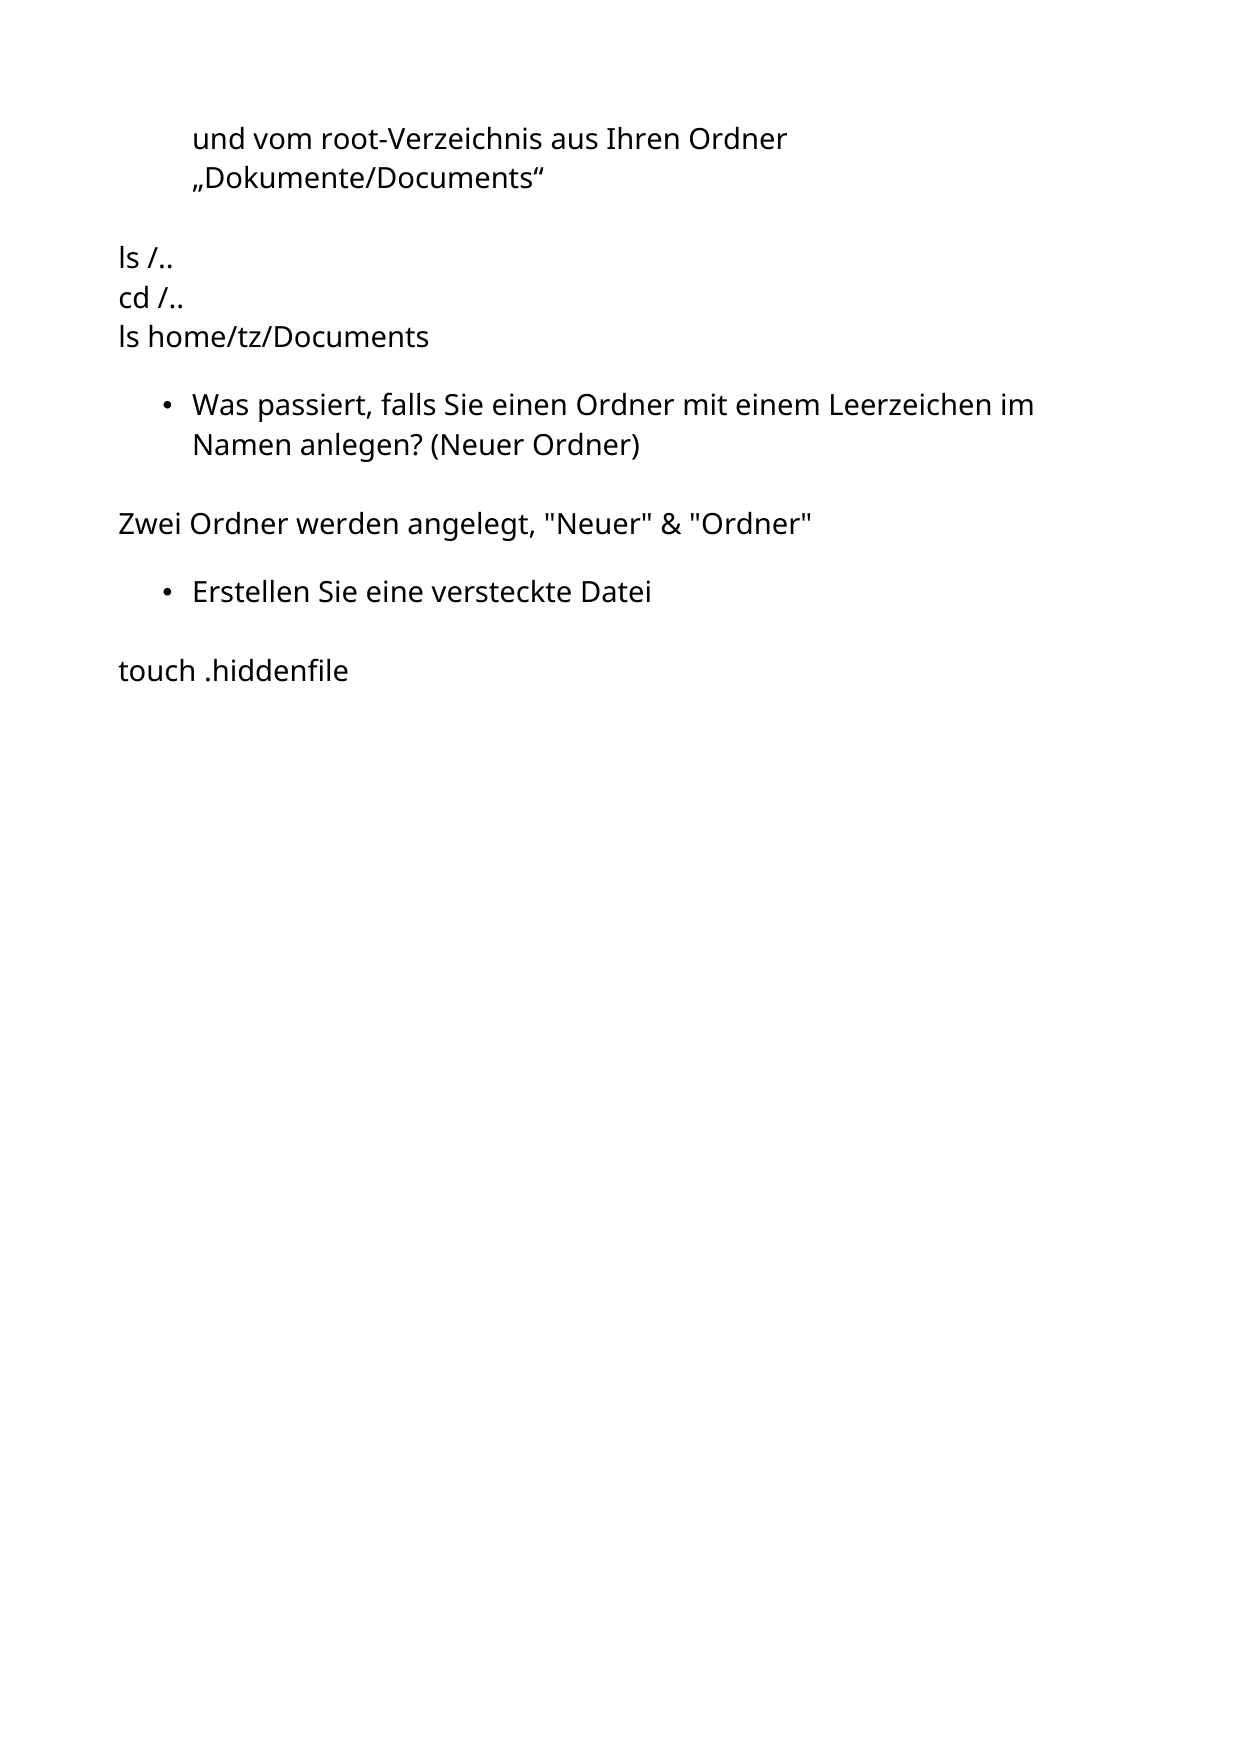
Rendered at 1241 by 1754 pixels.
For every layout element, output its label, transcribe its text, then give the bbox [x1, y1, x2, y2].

text touch .hiddenfile [118, 611, 1122, 690]
text cd /.. ls home/tz/Documents [118, 277, 1122, 384]
list Erstellen Sie eine versteckte Datei [162, 571, 1122, 611]
list Was passiert, falls Sie einen Ordner mit einem Leerzeichen im Namen anlegen? (Neuer Ordner) [162, 384, 1122, 464]
text Zwei Ordner werden angelegt, "Neuer" & "Ordner" [118, 464, 1122, 543]
text ls /.. [118, 197, 1122, 277]
list und vom root-Verzeichnis aus Ihren Ordner „Dokumente/Documents“ [162, 118, 1122, 197]
